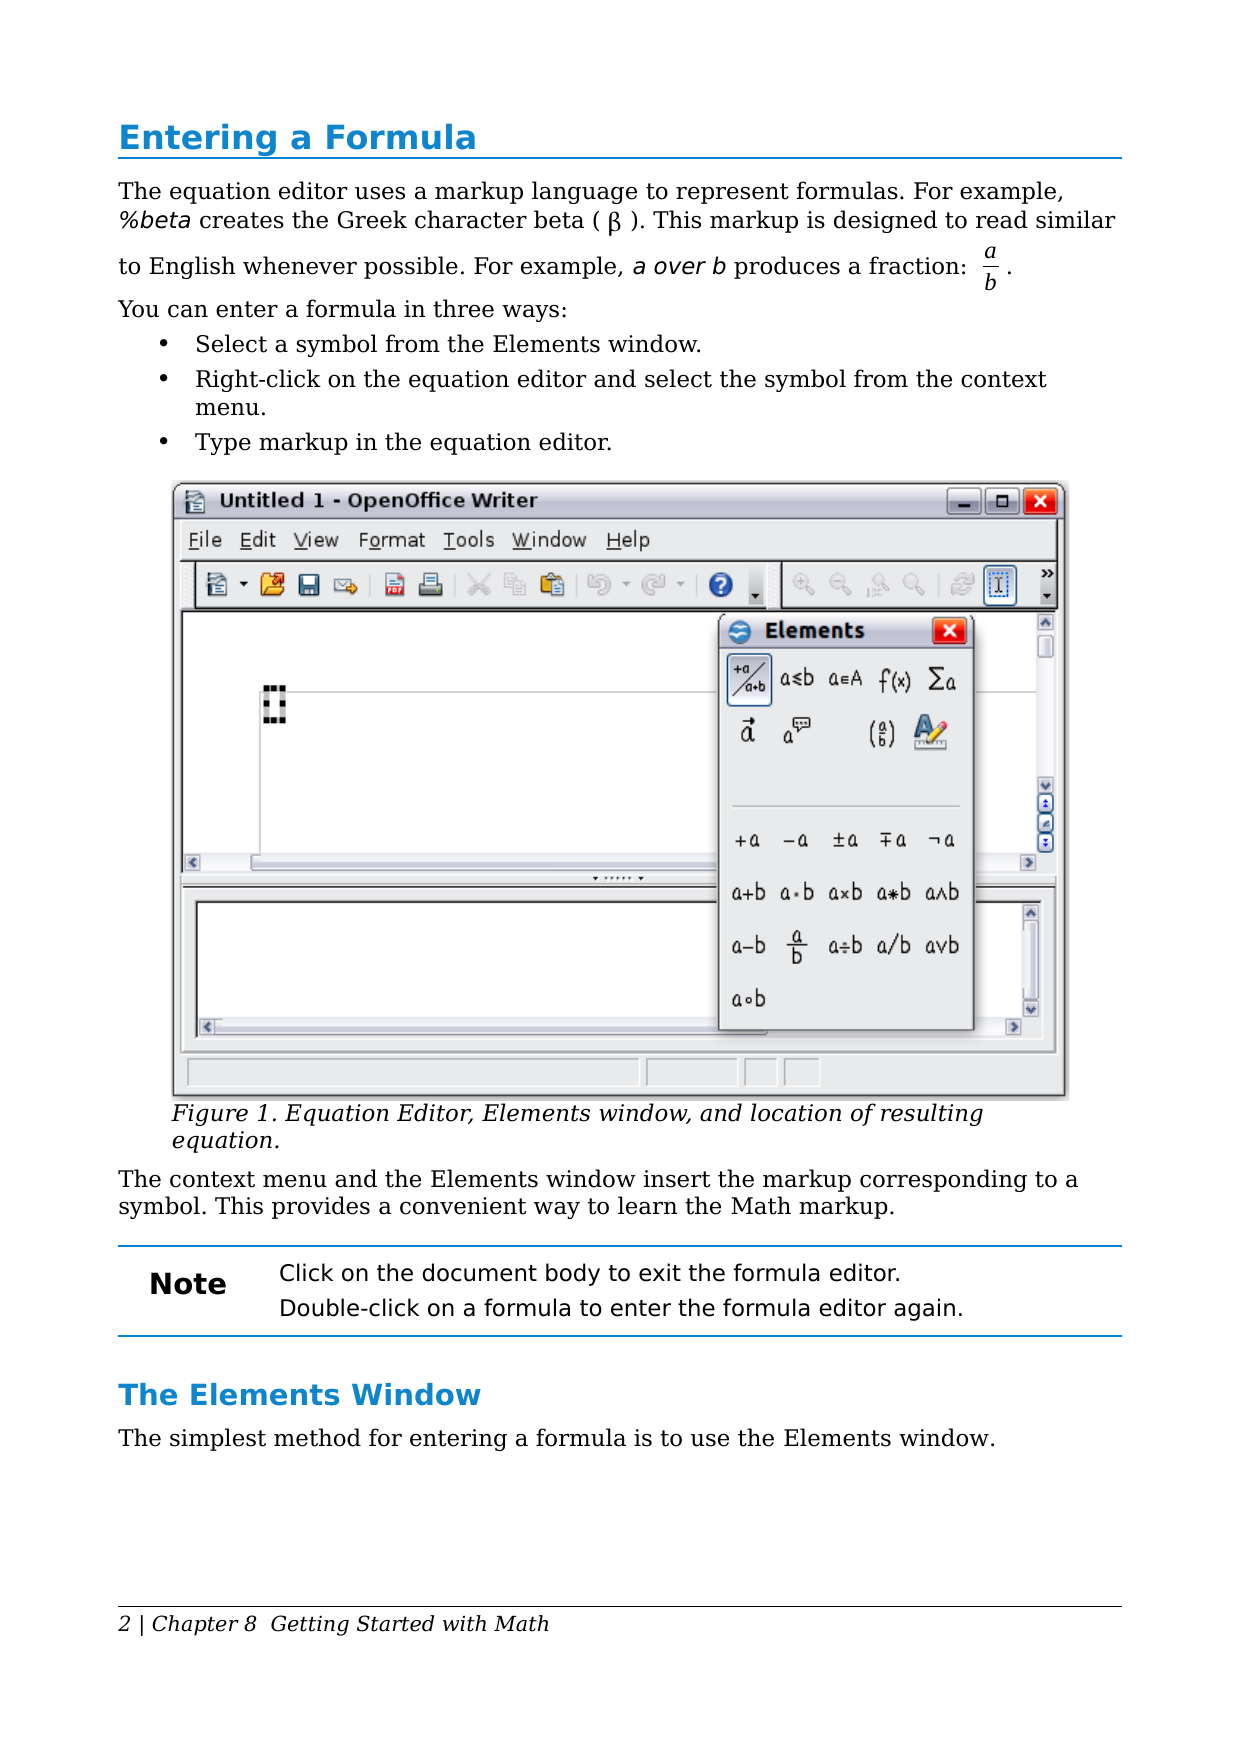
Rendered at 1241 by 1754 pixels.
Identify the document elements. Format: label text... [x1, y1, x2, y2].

list You can enter a formula in three ways: [118, 296, 1122, 323]
list Right-click on the equation editor and select the symbol from the context menu. [156, 364, 1122, 420]
list Type markup in the equation editor. [156, 427, 1122, 456]
subtitle The Elements Window [118, 1378, 1122, 1412]
picture [170, 480, 1070, 1101]
text Figure 1. Equation Editor, Elements window, and location of resulting equation. [172, 1101, 1069, 1154]
table_header Note [118, 1247, 257, 1334]
table_header Click on the document body to exit the formula editor. Double-click on a formula to enter the formula editor again. [258, 1247, 1122, 1334]
list Select a symbol from the Elements window. [156, 329, 1122, 358]
subtitle Entering a Formula [118, 118, 1122, 157]
text The context menu and the Elements window insert the markup corresponding to a symbol. This provides a convenient way to learn the Math markup. [118, 1166, 1122, 1220]
text The equation editor uses a markup language to represent formulas. For example, %beta creates the Greek character beta (). This markup is designed to read similar to English whenever possible. For example, a over b produces a fraction: . [118, 178, 1122, 296]
text The simplest method for entering a formula is to use the Elements window. [118, 1425, 1122, 1451]
